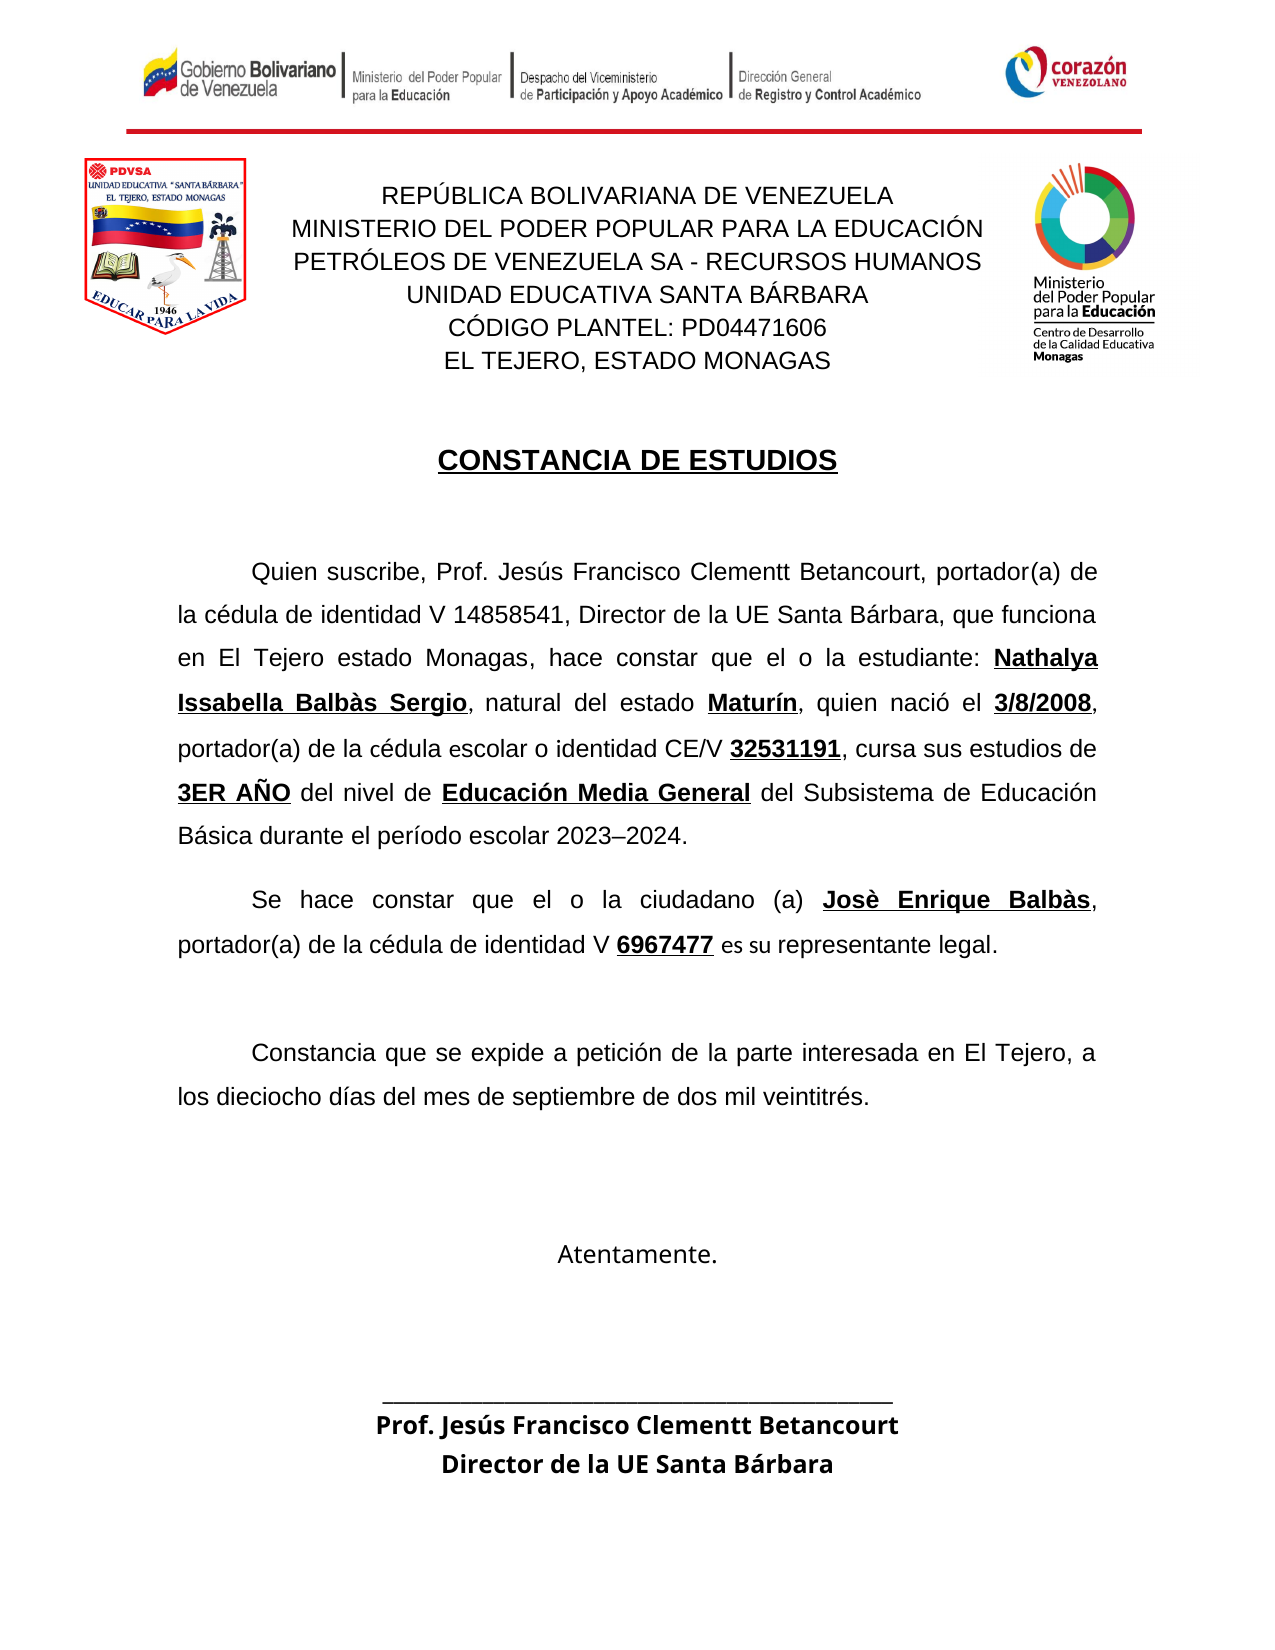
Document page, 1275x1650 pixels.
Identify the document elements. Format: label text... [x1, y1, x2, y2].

text CÓDIGO PLANTEL: PD04471606 [177, 313, 978, 341]
picture [126, 11, 1142, 134]
subtitle PETRÓLEOS DE VENEZUELA SA - RECURSOS HUMANOS [252, 247, 978, 275]
subtitle REPÚBLICA BOLIVARIANA DE VENEZUELA [252, 181, 978, 209]
text UNIDAD EDUCATIVA SANTA BÁRBARA [252, 280, 978, 308]
picture [79, 158, 252, 335]
text Quien suscribe, Prof. Jesús Francisco Clementt Betancourt, portador(a) de la cédula de identidad V 14858541, Director de la UE Santa Bárbara, que funciona en El Tejero estado Monagas, hace constar que el o la estudiante: Nathalya Issabella Balbàs Sergio, natural del estado Maturín, quien nació el 3/8/2008, portador(a) de la cédula escolar o identidad CE/V 32531191, cursa sus estudios de 3ER AÑO del nivel de Educación Media General del Subsistema de Educación Básica durante el período escolar 2023–2024. [177, 557, 1098, 849]
subtitle MINISTERIO DEL PODER POPULAR PARA LA EDUCACIÓN [252, 214, 978, 242]
picture [978, 153, 1200, 377]
text Director de la UE Santa Bárbara [177, 1447, 1098, 1481]
text Prof. Jesús Francisco Clementt Betancourt [177, 1407, 1098, 1441]
text ______________________________________________ [177, 1373, 1098, 1407]
text Atentamente. [177, 1237, 1098, 1271]
subtitle CONSTANCIA DE ESTUDIOS [177, 443, 1098, 476]
text Se hace constar que el o la ciudadano (a) Josè Enrique Balbàs, portador(a) de la cédula de identidad V 6967477 es su representante legal. [177, 885, 1098, 959]
text Constancia que se expide a petición de la parte interesada en El Tejero, a los dieciocho días del mes de septiembre de dos mil veintitrés. [177, 1038, 1098, 1110]
text EL TEJERO, ESTADO MONAGAS [177, 346, 978, 374]
